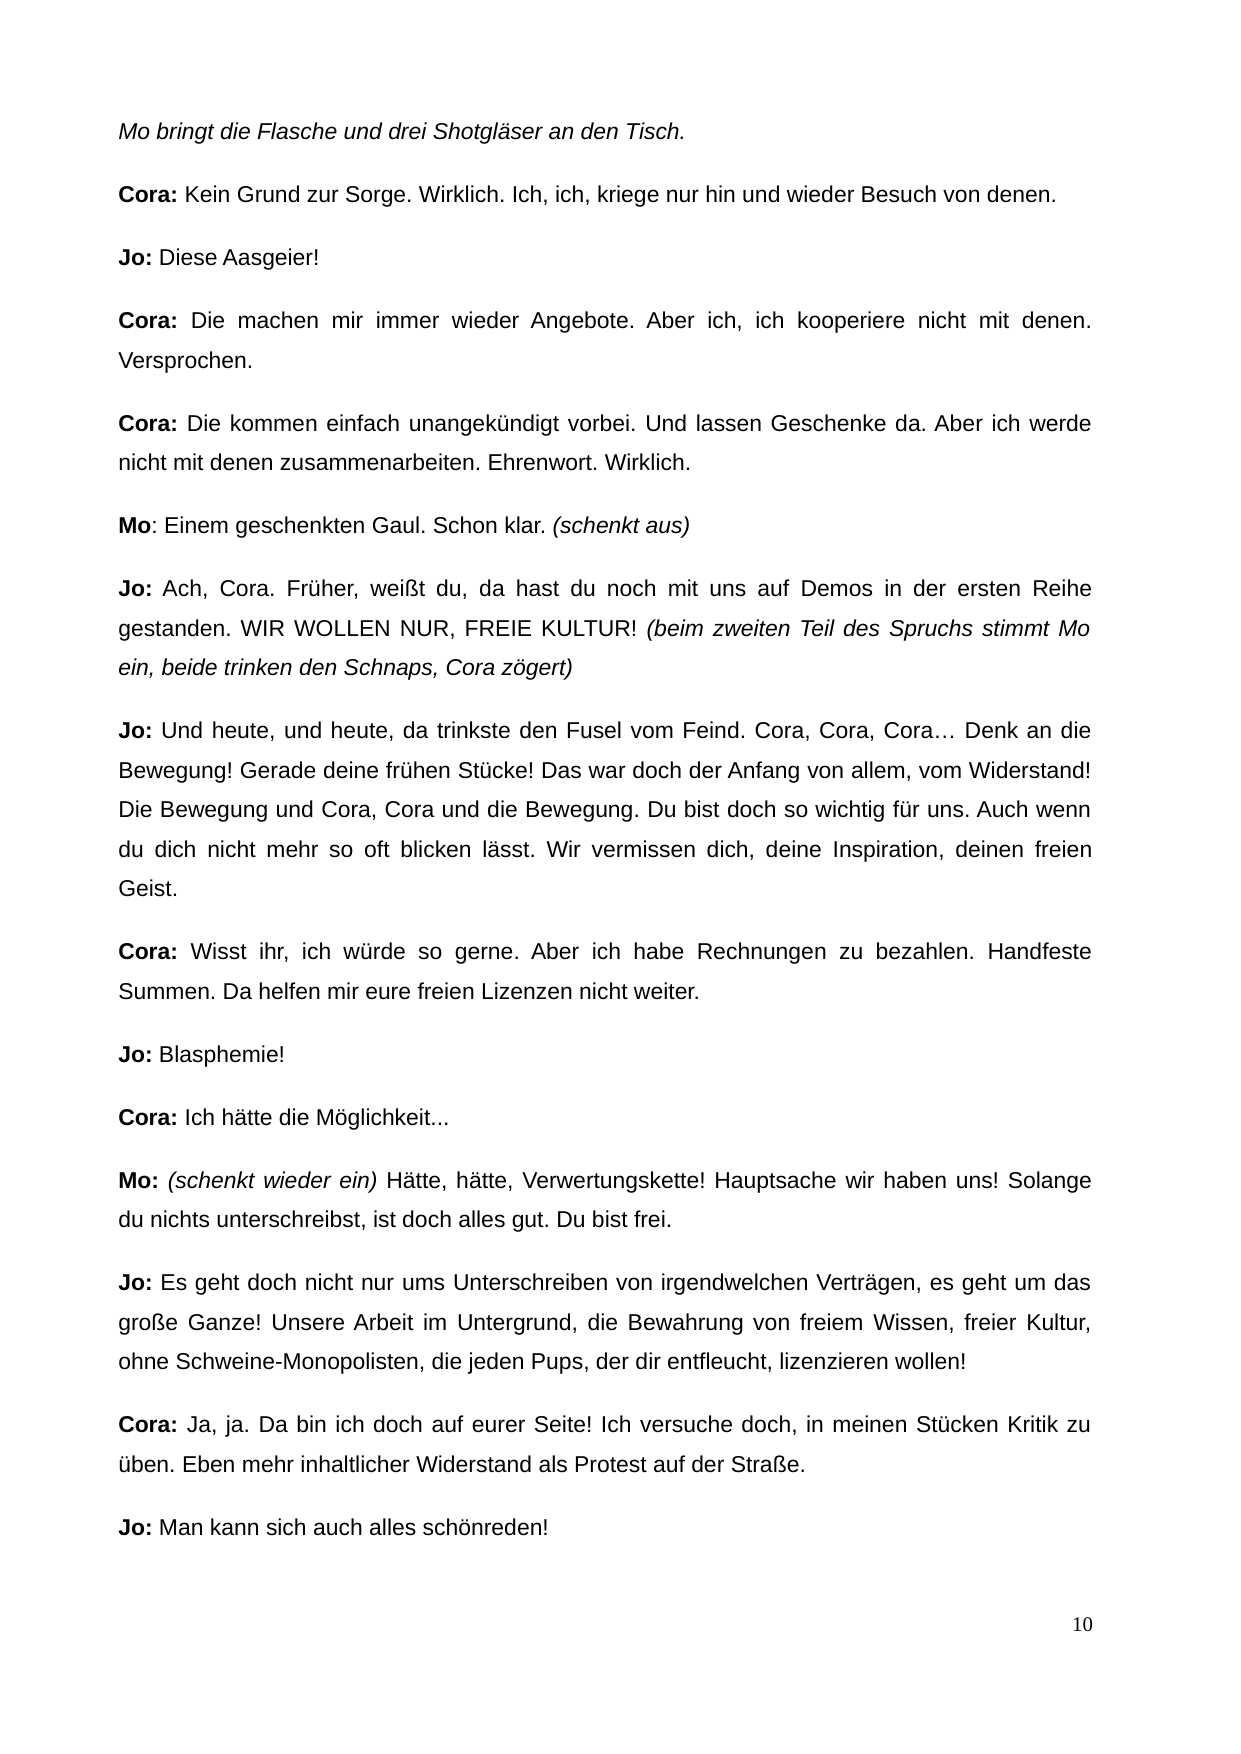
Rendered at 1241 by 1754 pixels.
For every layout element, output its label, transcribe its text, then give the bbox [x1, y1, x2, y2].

text Cora: Die kommen einfach unangekündigt vorbei. Und lassen Geschenke da. Aber ich werde nicht mit denen zusammenarbeiten. Ehrenwort. Wirklich. [118, 410, 1093, 476]
text Jo: Ach, Cora. Früher, weißt du, da hast du noch mit uns auf Demos in der ersten Reihe gestanden. WIR WOLLEN NUR, FREIE KULTUR! (beim zweiten Teil des Spruchs stimmt Mo ein, beide trinken den Schnaps, Cora zögert) [118, 575, 1093, 681]
text Cora: Ich hätte die Möglichkeit... [118, 1104, 1093, 1130]
text Cora: Kein Grund zur Sorge. Wirklich. Ich, ich, kriege nur hin und wieder Besuch von denen. [118, 181, 1093, 207]
text Jo: Diese Aasgeier! [118, 244, 1093, 271]
text Cora: Ja, ja. Da bin ich doch auf eurer Seite! Ich versuche doch, in meinen Stücken Kritik zu üben. Eben mehr inhaltlicher Widerstand als Protest auf der Straße. [118, 1411, 1093, 1477]
text Jo: Man kann sich auch alles schönreden! [118, 1514, 1093, 1540]
text Mo bringt die Flasche und drei Shotgläser an den Tisch. [118, 118, 1093, 144]
text Jo: Blasphemie! [118, 1041, 1093, 1067]
text Cora: Wisst ihr, ich würde so gerne. Aber ich habe Rechnungen zu bezahlen. Handfeste Summen. Da helfen mir eure freien Lizenzen nicht weiter. [118, 938, 1093, 1004]
text Mo: Einem geschenkten Gaul. Schon klar. (schenkt aus) [118, 512, 1093, 538]
text Jo: Und heute, und heute, da trinkste den Fusel vom Feind. Cora, Cora, Cora… Denk an die Bewegung! Gerade deine frühen Stücke! Das war doch der Anfang von allem, vom Widerstand! Die Bewegung und Cora, Cora und die Bewegung. Du bist doch so wichtig für uns. Auch wenn du dich nicht mehr so oft blicken lässt. Wir vermissen dich, deine Inspiration, deinen freien Geist. [118, 717, 1093, 901]
text Mo: (schenkt wieder ein) Hätte, hätte, Verwertungskette! Hauptsache wir haben uns! Solange du nichts unterschreibst, ist doch alles gut. Du bist frei. [118, 1167, 1093, 1232]
text Jo: Es geht doch nicht nur ums Unterschreiben von irgendwelchen Verträgen, es geht um das große Ganze! Unsere Arbeit im Untergrund, die Bewahrung von freiem Wissen, freier Kultur, ohne Schweine-Monopolisten, die jeden Pups, der dir entfleucht, lizenzieren wollen! [118, 1269, 1093, 1374]
text Cora: Die machen mir immer wieder Angebote. Aber ich, ich kooperiere nicht mit denen. Versprochen. [118, 307, 1093, 373]
